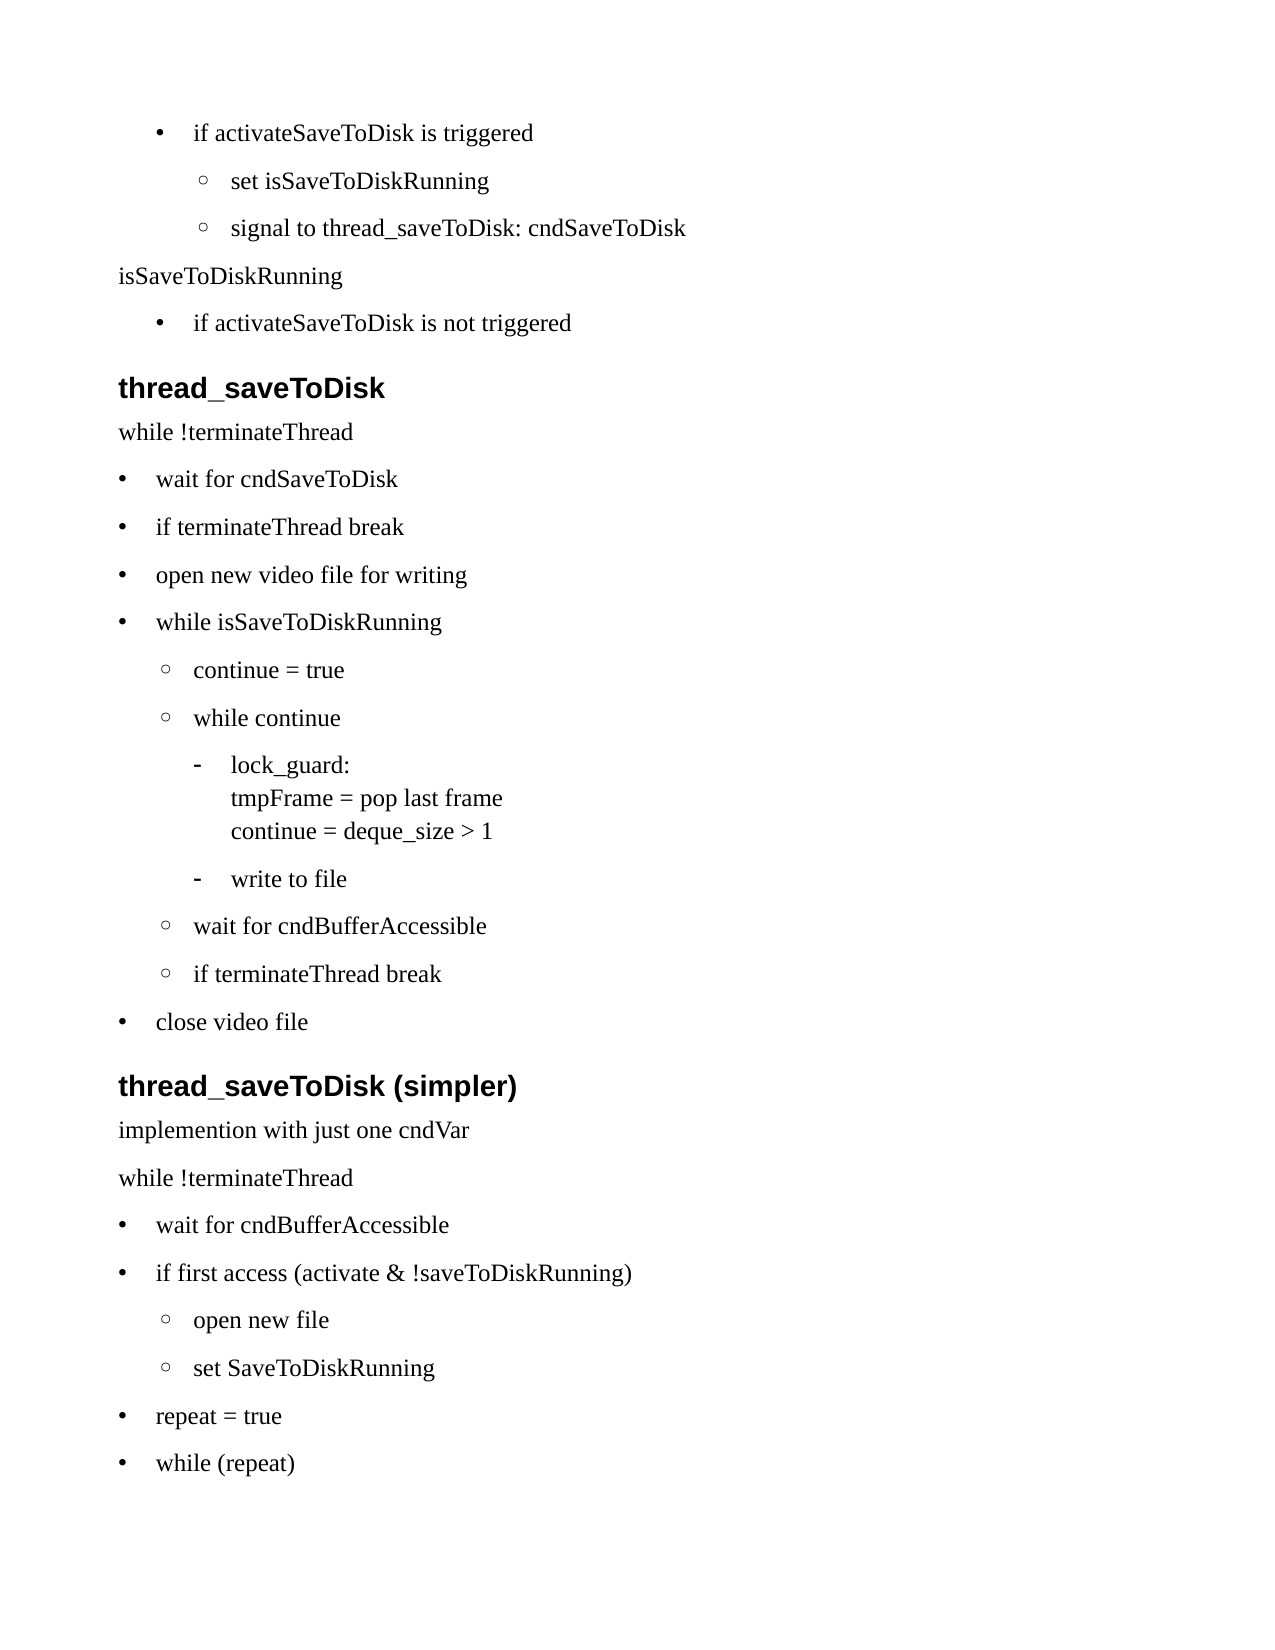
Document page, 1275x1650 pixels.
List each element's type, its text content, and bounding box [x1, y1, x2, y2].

list set SaveToDiskRunning [156, 1353, 1157, 1382]
list if activateSaveToDisk is not triggered [156, 308, 1157, 337]
text implemention with just one cndVar [118, 1115, 1157, 1144]
list close video file [118, 1007, 1157, 1035]
subtitle thread_saveToDisk [118, 371, 1157, 404]
list if activateSaveToDisk is triggered [156, 118, 1157, 147]
list if terminateThread break [156, 959, 1157, 988]
list while (repeat) [118, 1448, 1157, 1477]
list continue = true [156, 655, 1157, 684]
text isSaveToDiskRunning [118, 261, 1157, 290]
list wait for cndBufferAccessible [156, 911, 1157, 940]
subtitle thread_saveToDisk (simpler) [118, 1069, 1157, 1103]
list signal to thread_saveToDisk: cndSaveToDisk [193, 213, 1157, 242]
list repeat = true [118, 1401, 1157, 1429]
list lock_guard: tmpFrame = pop last frame continue = deque_size > 1 [193, 750, 1157, 845]
text while !terminateThread [118, 417, 1157, 446]
list if first access (activate & !saveToDiskRunning) [118, 1258, 1157, 1287]
list open new video file for writing [118, 560, 1157, 588]
list open new file [156, 1306, 1157, 1334]
list write to file [193, 864, 1157, 893]
list wait for cndBufferAccessible [118, 1210, 1157, 1239]
list if terminateThread break [118, 512, 1157, 541]
list set isSaveToDiskRunning [193, 166, 1157, 194]
list wait for cndSaveToDisk [118, 464, 1157, 493]
text while !terminateThread [118, 1163, 1157, 1191]
list while continue [156, 703, 1157, 731]
list while isSaveToDiskRunning [118, 607, 1157, 636]
